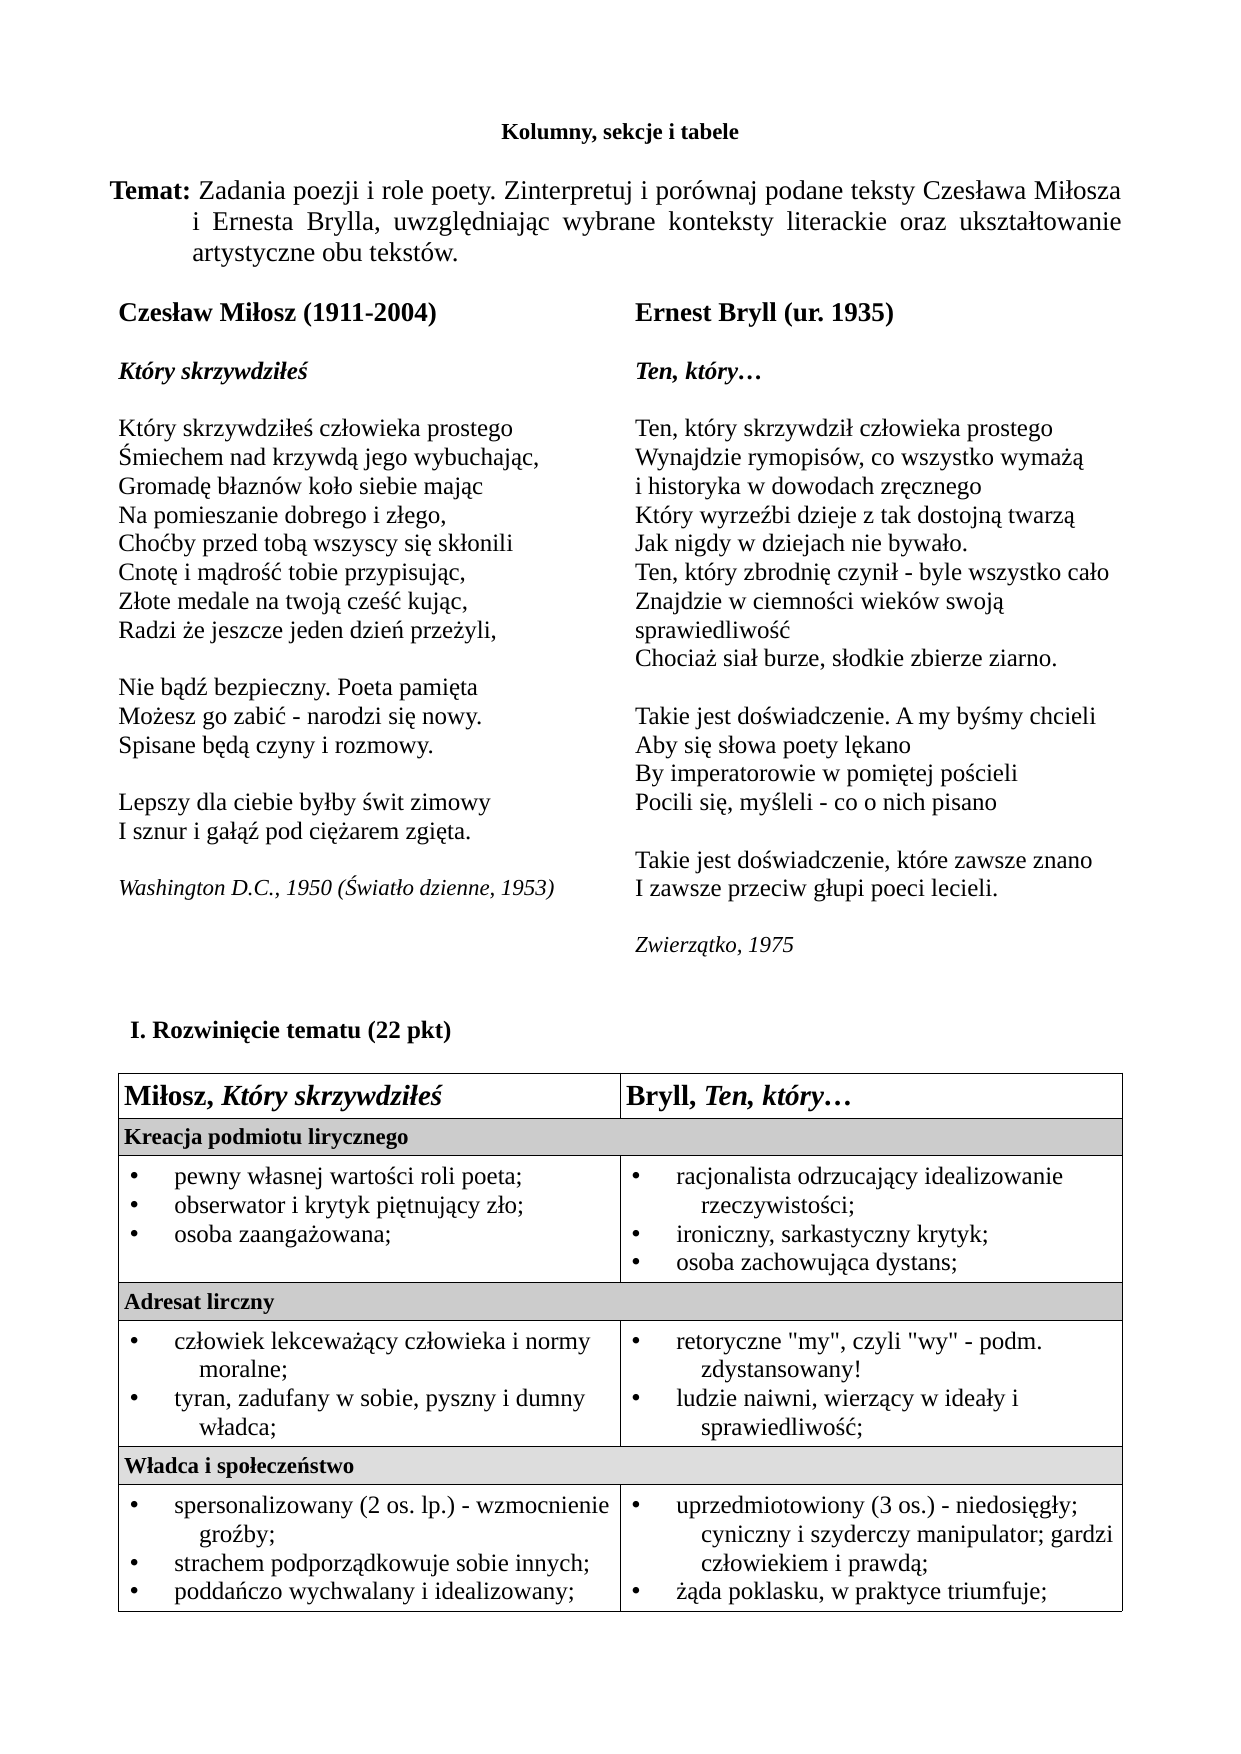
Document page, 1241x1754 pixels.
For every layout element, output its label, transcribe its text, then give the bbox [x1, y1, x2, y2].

text I sznur i gałąź pod ciężarem zgięta. [118, 816, 605, 845]
text Ten, który zbrodnię czynił - byle wszystko cało [635, 557, 1122, 586]
text Radzi że jeszcze jeden dzień przeżyli, [118, 615, 605, 643]
text Znajdzie w ciemności wieków swoją sprawiedliwość [635, 586, 1122, 643]
table_header Bryll, Ten, który… [621, 1074, 1122, 1117]
text Który skrzywdziłeś człowieka prostego [118, 413, 605, 442]
table_cell spersonalizowany (2 os. lp.) - wzmocnienie groźby; strachem podporządkowuje sobie innych; poddańczo wychwalany i idealizowany; [119, 1485, 620, 1611]
text Cnotę i mądrość tobie przypisując, [118, 557, 605, 586]
text Pocili się, myśleli - co o nich pisano [635, 787, 1122, 816]
table_cell Władca i społeczeństwo [119, 1447, 1122, 1484]
text Który wyrzeźbi dzieje z tak dostojną twarzą [635, 500, 1122, 528]
table_cell retoryczne "my", czyli "wy" - podm. zdystansowany! ludzie naiwni, wierzący w ideały i sprawiedliwość; [621, 1321, 1122, 1446]
text By imperatorowie w pomiętej pościeli [635, 758, 1122, 787]
text Czesław Miłosz (1911-2004) [118, 296, 605, 327]
text I zawsze przeciw głupi poeci lecieli. [635, 873, 1122, 902]
table_cell racjonalista odrzucający idealizowanie rzeczywistości; ironiczny, sarkastyczny krytyk; osoba zachowująca dystans; [621, 1156, 1122, 1282]
text Nie bądź bezpieczny. Poeta pamięta [118, 672, 605, 701]
table_cell pewny własnej wartości roli poeta; obserwator i krytyk piętnujący zło; osoba zaangażowana; [119, 1156, 620, 1282]
text Na pomieszanie dobrego i złego, [118, 500, 605, 528]
table_cell Adresat lir­czny [119, 1283, 1122, 1320]
text Takie jest doświadczenie, które zawsze znano [635, 845, 1122, 873]
table_cell Kreacja podmiotu lirycznego [119, 1119, 1122, 1155]
text Aby się słowa poety lękano [635, 730, 1122, 758]
text Gromadę błaznów koło siebie mając [118, 471, 605, 500]
table_header Miłosz, Który skrzywdziłeś [119, 1074, 620, 1117]
text Ernest Bryll (ur. 1935) [635, 296, 1122, 327]
text Jak nigdy w dziejach nie bywało. [635, 528, 1122, 557]
text Możesz go zabić - narodzi się nowy. [118, 701, 605, 730]
text I. Rozwinięcie tematu (22 pkt) [130, 1015, 1122, 1044]
text Ten, który… [635, 356, 1122, 385]
text Choćby przed tobą wszyscy się skłonili [118, 528, 605, 557]
text Złote medale na twoją cześć kując, [118, 586, 605, 615]
text Temat: Zadania poezji i role poety. Zinterpretuj i porównaj podane teksty Czesława Miłosza i Ernesta Brylla, uwzględniając wybrane konteksty literackie oraz ukształtowanie artystyczne obu tekstów. [109, 174, 1122, 267]
text Śmiechem nad krzywdą jego wybuchając, [118, 442, 605, 471]
text i historyka w dowodach zręcznego [635, 471, 1122, 500]
table_cell człowiek lekceważący człowieka i normy moralne; tyran, zadufany w sobie, pyszny i dumny władca; [119, 1321, 620, 1446]
text Lepszy dla ciebie byłby świt zimowy [118, 787, 605, 816]
text Ten, który skrzywdził człowieka prostego [635, 413, 1122, 442]
text Zwierzątko, 1975 [635, 931, 1122, 957]
table_cell uprzedmiotowiony (3 os.) - niedosięgły; cyniczny i szyderczy manipulator; gardzi człowiekiem i prawdą; żąda poklasku, w praktyce triumfuje; [621, 1485, 1122, 1611]
text Takie jest doświadczenie. A my byśmy chcieli [635, 701, 1122, 730]
text Spisane będą czyny i rozmowy. [118, 730, 605, 758]
text Washington D.C., 1950 (Światło dzienne, 1953) [118, 873, 605, 900]
text Chociaż siał burze, słodkie zbierze ziarno. [635, 643, 1122, 672]
text Który skrzywdziłeś [118, 356, 605, 385]
text Wynajdzie rymopisów, co wszystko wymażą [635, 442, 1122, 471]
